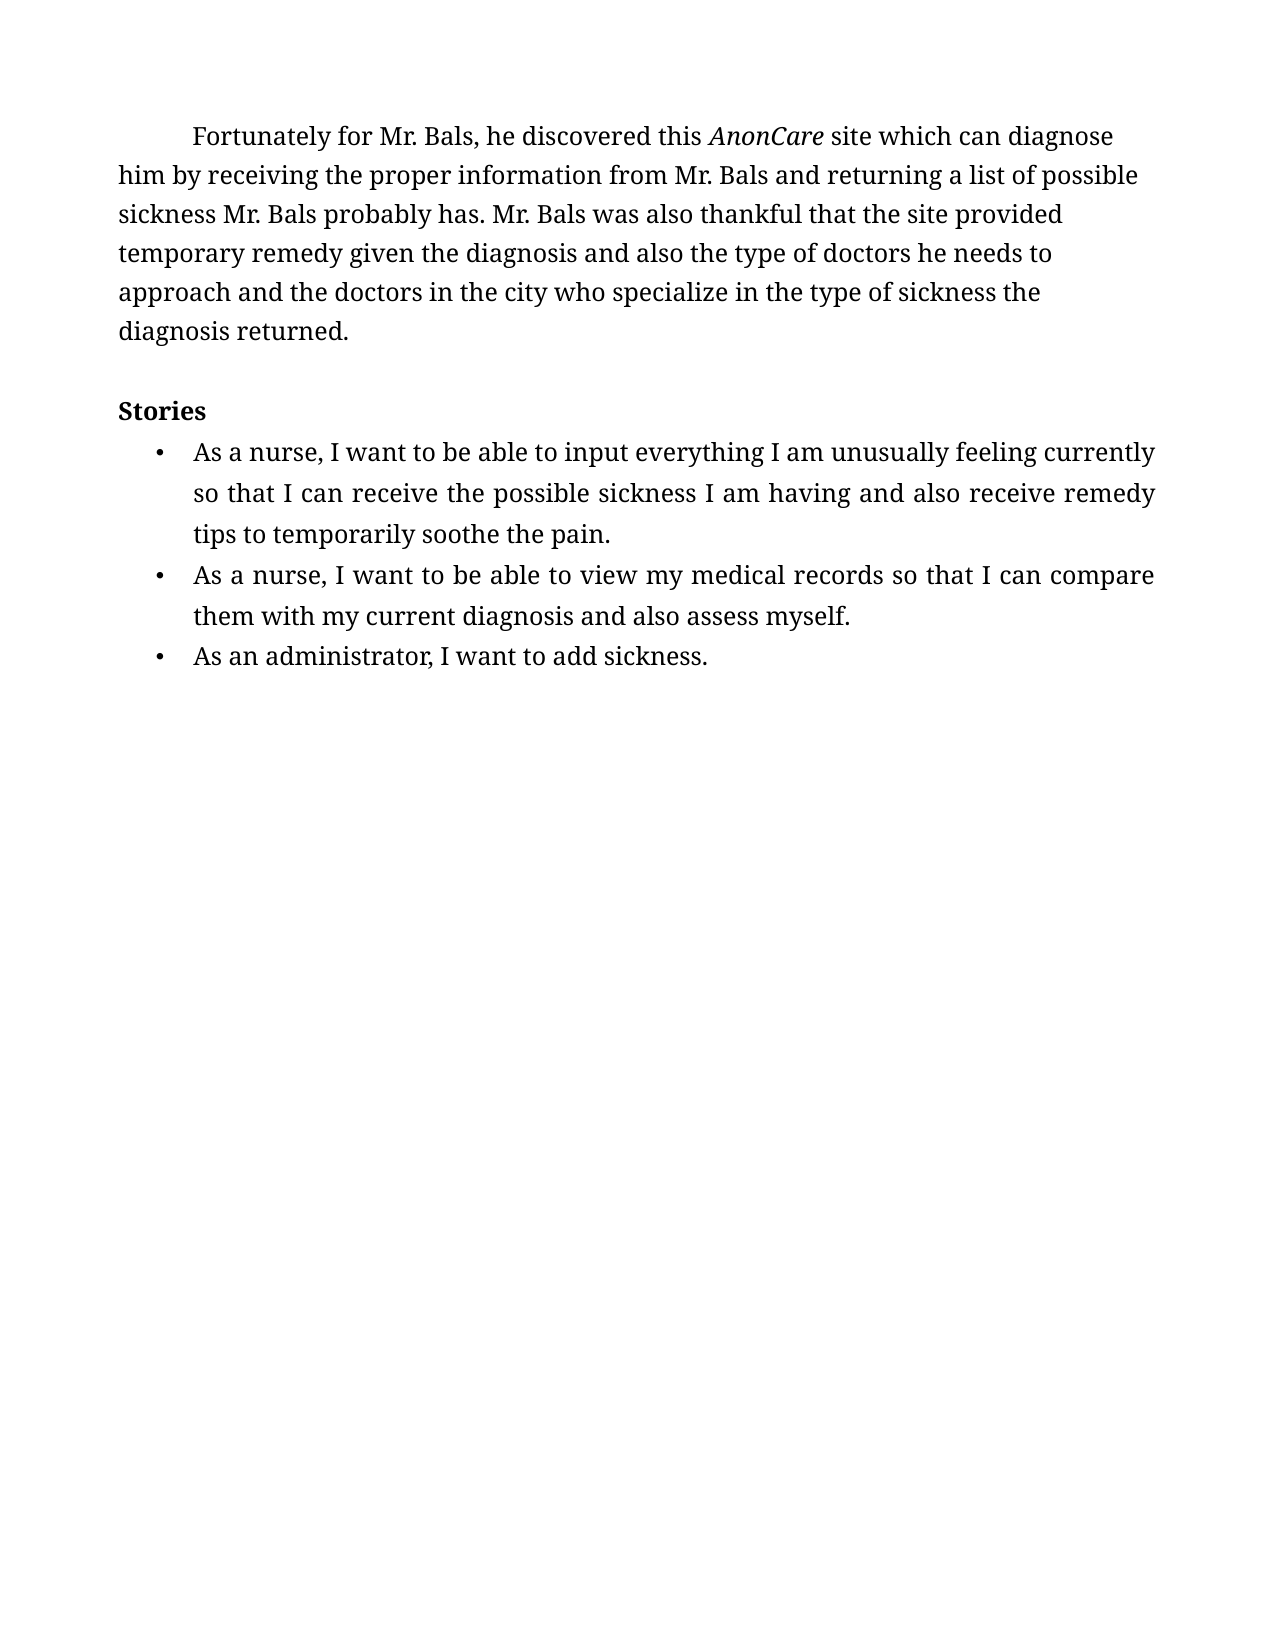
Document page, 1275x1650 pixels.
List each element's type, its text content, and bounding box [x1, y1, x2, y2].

text Fortunately for Mr. Bals, he discovered this AnonCare site which can diagnose him by receiving the proper information from Mr. Bals and returning a list of possible sickness Mr. Bals probably has. Mr. Bals was also thankful that the site provided temporary remedy given the diagnosis and also the type of doctors he needs to approach and the doctors in the city who specialize in the type of sickness the diagnosis returned. [118, 118, 1157, 348]
list As an administrator, I want to add sickness. [156, 639, 1157, 673]
list As a nurse, I want to be able to view my medical records so that I can compare them with my current diagnosis and also assess myself. [156, 557, 1157, 632]
text Stories [118, 394, 1157, 428]
list As a nurse, I want to be able to input everything I am unusually feeling currently so that I can receive the possible sickness I am having and also receive remedy tips to temporarily soothe the pain. [156, 435, 1157, 551]
